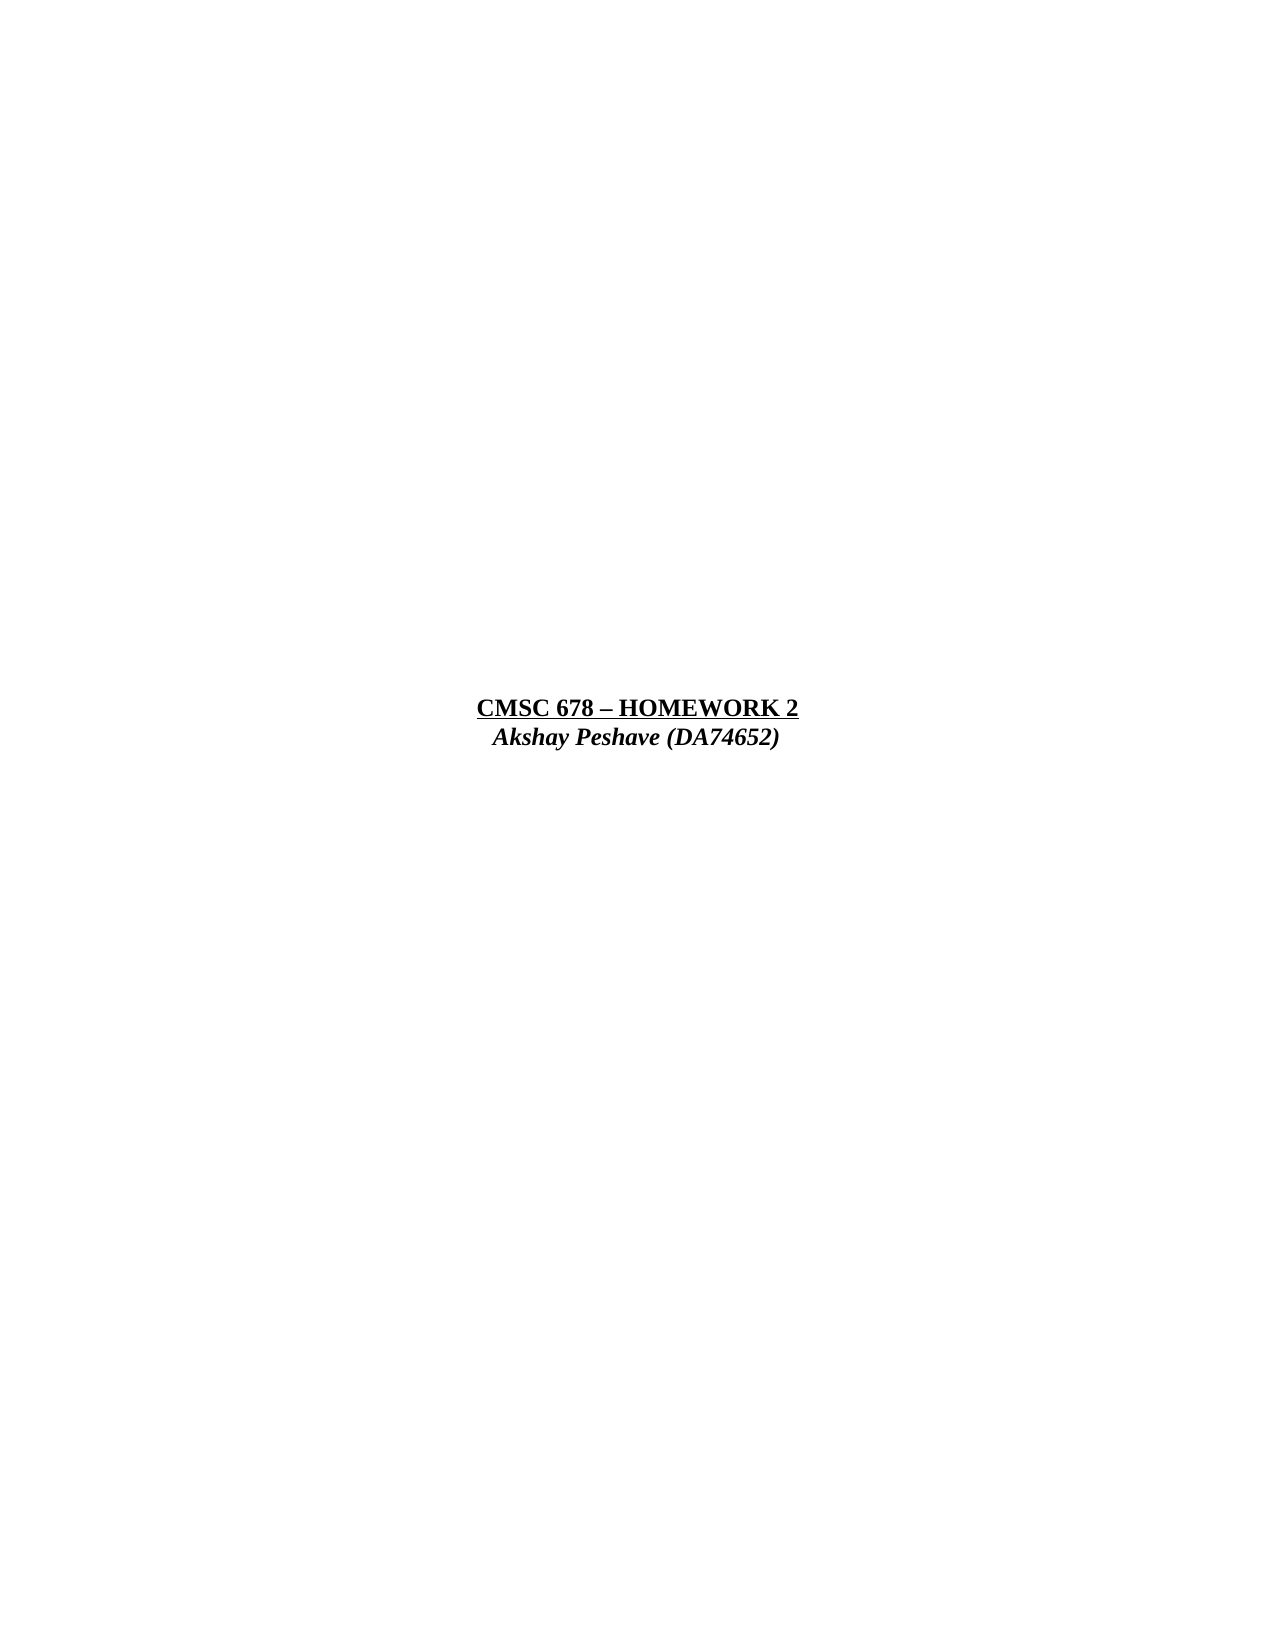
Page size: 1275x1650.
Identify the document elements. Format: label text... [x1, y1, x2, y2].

text CMSC 678 – HOMEWORK 2 [118, 693, 1157, 722]
text Akshay Peshave (DA74652) [118, 722, 1157, 751]
